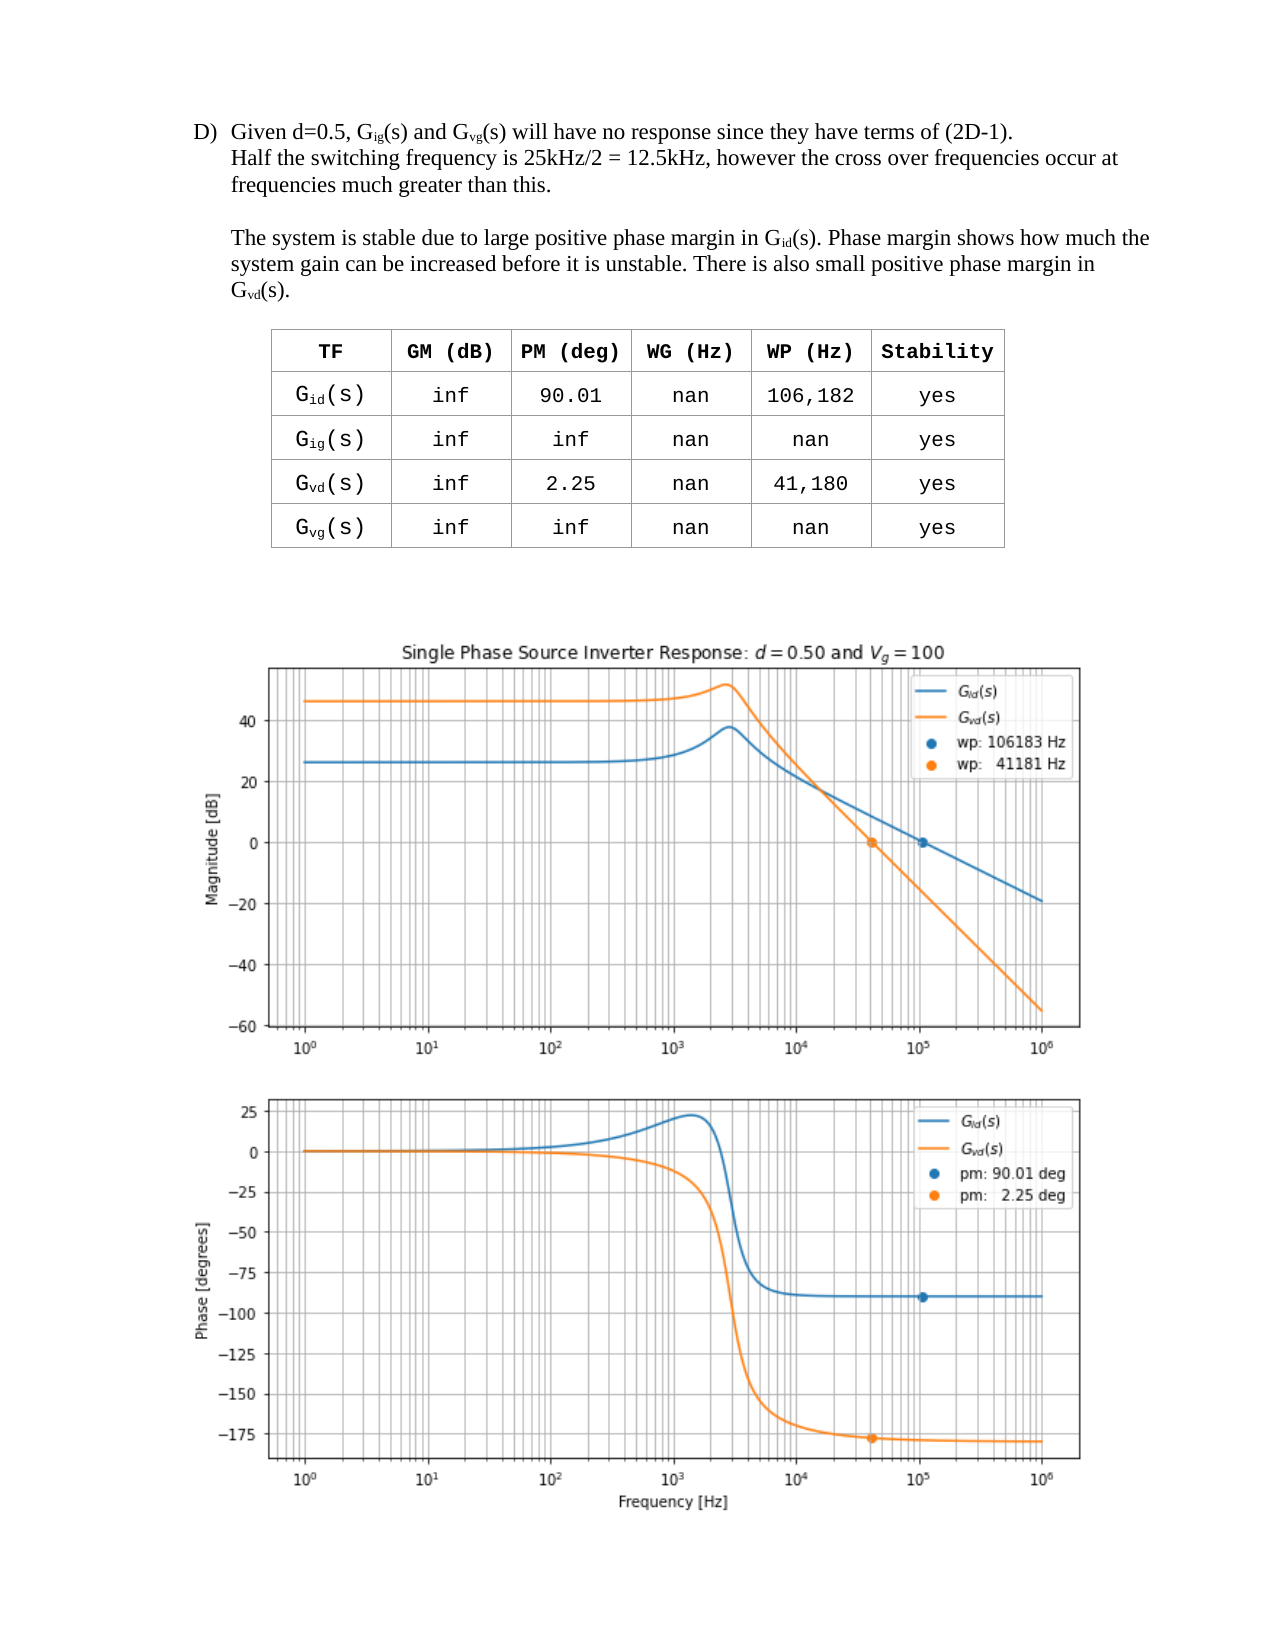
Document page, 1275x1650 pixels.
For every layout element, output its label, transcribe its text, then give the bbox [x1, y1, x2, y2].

table_cell nan [752, 416, 871, 459]
table_cell inf [392, 416, 511, 459]
list Given d=0.5, Gig(s) and Gvg(s) will have no response since they have terms of (2D-1). [193, 118, 1157, 144]
table_header GM (dB) [392, 330, 511, 371]
list The system is stable due to large positive phase margin in Gid(s). Phase margin shows how much the system gain can be increased before it is unstable. There is also small positive phase margin in Gvd(s). [193, 223, 1157, 303]
table_cell yes [872, 460, 1004, 503]
table_cell 2.25 [512, 460, 631, 503]
table_cell inf [392, 372, 511, 415]
table_header PM (deg) [512, 330, 631, 371]
table_header TF [272, 330, 391, 371]
table_cell Gvd(s) [272, 460, 391, 503]
table_cell yes [872, 504, 1004, 547]
table_cell inf [392, 460, 511, 503]
table_cell yes [872, 416, 1004, 459]
picture [187, 633, 1088, 1519]
table_cell nan [632, 416, 751, 459]
table_header WP (Hz) [752, 330, 871, 371]
table_cell Gvg(s) [272, 504, 391, 547]
table_header Stability [872, 330, 1004, 371]
table_cell inf [512, 416, 631, 459]
table_cell Gig(s) [272, 416, 391, 459]
list Half the switching frequency is 25kHz/2 = 12.5kHz, however the cross over frequencies occur at frequencies much greater than this. [193, 144, 1157, 197]
table_cell 90.01 [512, 372, 631, 415]
table_cell nan [752, 504, 871, 547]
table_cell inf [512, 504, 631, 547]
table_header WG (Hz) [632, 330, 751, 371]
table_cell 106,182 [752, 372, 871, 415]
table_cell nan [632, 460, 751, 503]
table_cell nan [632, 372, 751, 415]
table_cell Gid(s) [272, 372, 391, 415]
table_cell inf [392, 504, 511, 547]
table_cell nan [632, 504, 751, 547]
table_cell 41,180 [752, 460, 871, 503]
table_cell yes [872, 372, 1004, 415]
